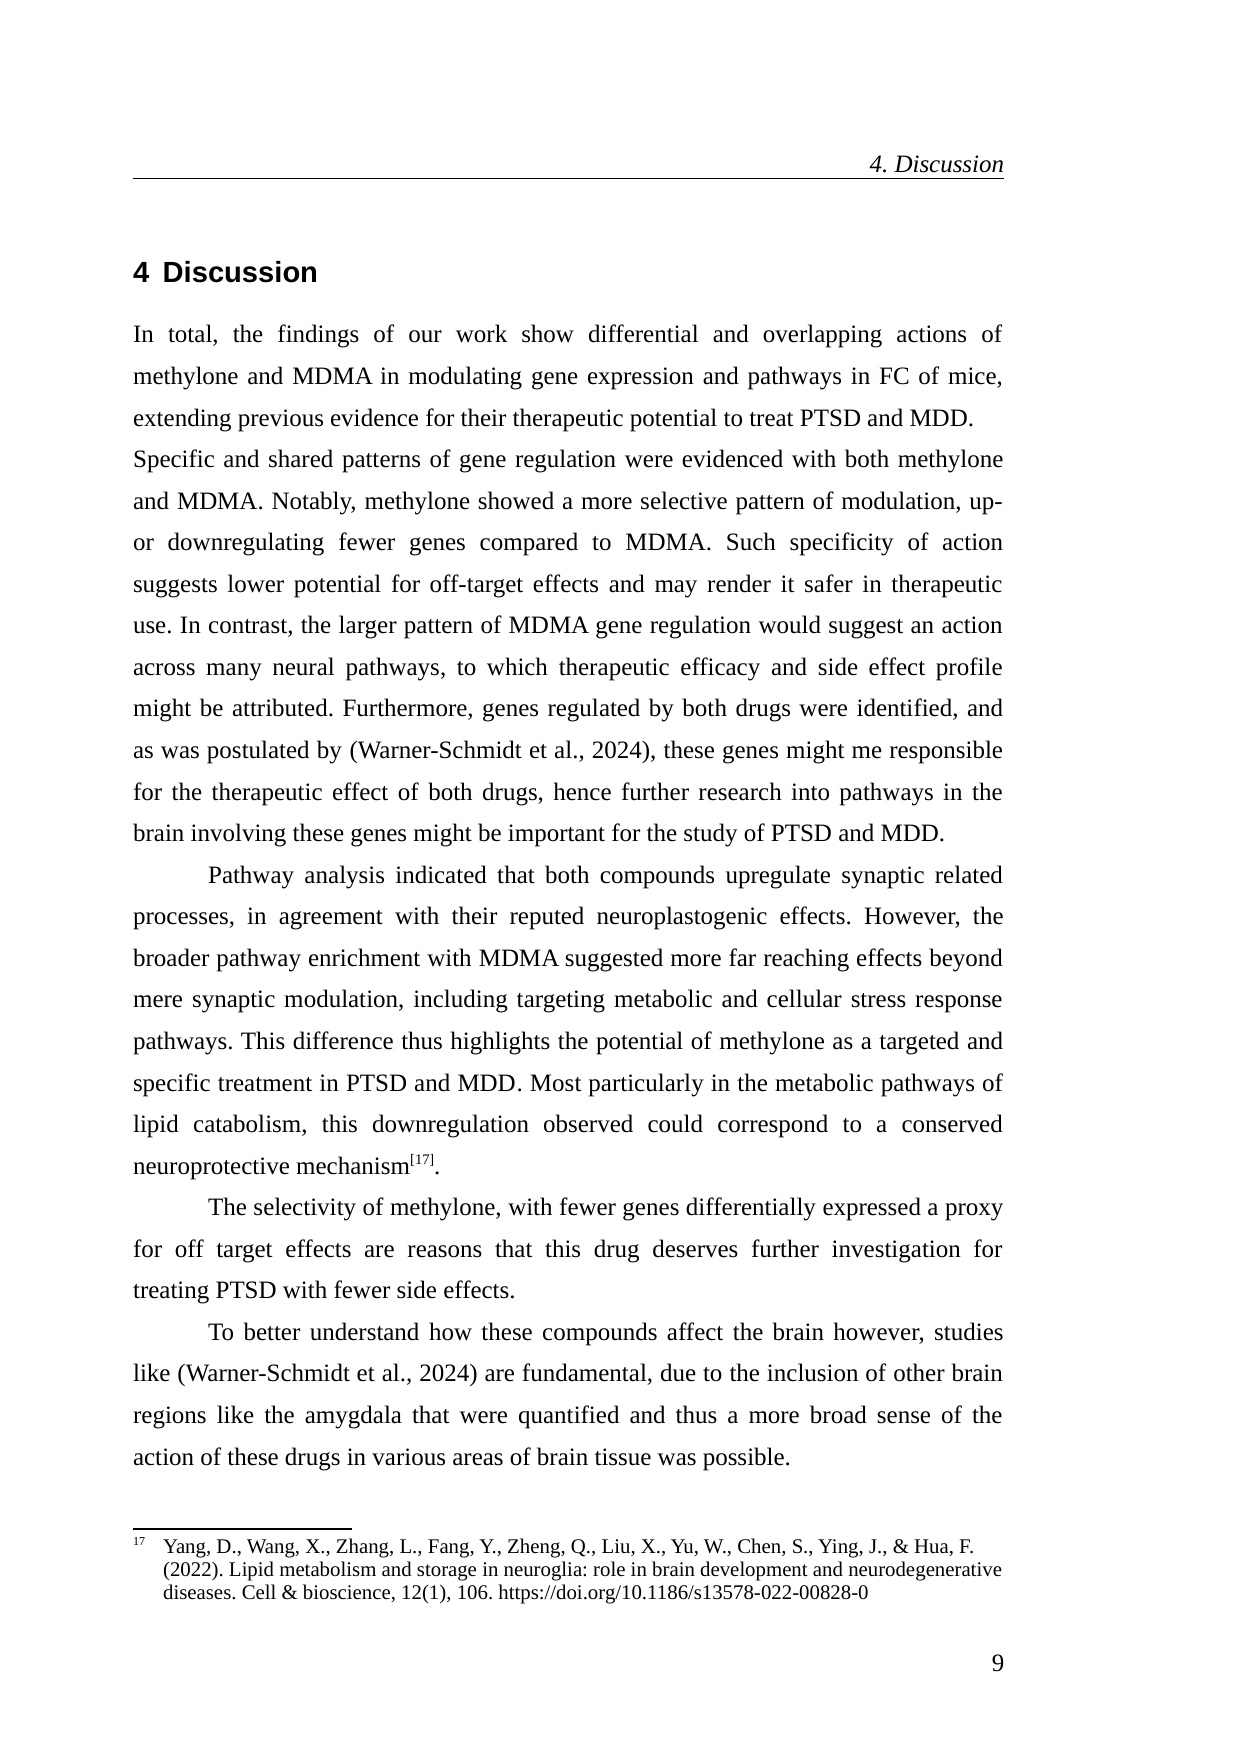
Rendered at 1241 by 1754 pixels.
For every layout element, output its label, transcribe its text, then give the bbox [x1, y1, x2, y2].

text Yang, D., Wang, X., Zhang, L., Fang, Y., Zheng, Q., Liu, X., Yu, W., Chen, S., Ying, J., & Hua, F. (2022). Lipid metabolism and storage in neuroglia: role in brain development and neurodegenerative diseases. Cell & bioscience, 12(1), 106. https://doi.org/10.1186/s13578-022-00828-0 [133, 1534, 1004, 1604]
subtitle Discussion [133, 256, 1004, 288]
text To better understand how these compounds affect the brain however, studies like (Warner-Schmidt et al., 2024) are fundamental, due to the inclusion of other brain regions like the amygdala that were quantified and thus a more broad sense of the action of these drugs in various areas of brain tissue was possible. [133, 1318, 1004, 1470]
text Pathway analysis indicated that both compounds upregulate synaptic related processes, in agreement with their reputed neuroplastogenic effects. However, the broader pathway enrichment with MDMA suggested more far reaching effects beyond mere synaptic modulation, including targeting metabolic and cellular stress response pathways. This difference thus highlights the potential of methylone as a targeted and specific treatment in PTSD and MDD. Most particularly in the metabolic pathways of lipid catabolism, this downregulation observed could correspond to a conserved neuroprotective mechanism[]. [133, 861, 1004, 1179]
text In total, the findings of our work show differential and overlapping actions of methylone and MDMA in modulating gene expression and pathways in FC of mice, extending previous evidence for their therapeutic potential to treat PTSD and MDD. Specific and shared patterns of gene regulation were evidenced with both methylone and MDMA. Notably, methylone showed a more selective pattern of modulation, up- or downregulating fewer genes compared to MDMA. Such specificity of action suggests lower potential for off-target effects and may render it safer in therapeutic use. In contrast, the larger pattern of MDMA gene regulation would suggest an action across many neural pathways, to which therapeutic efficacy and side effect profile might be attributed. Furthermore, genes regulated by both drugs were identified, and as was postulated by (Warner-Schmidt et al., 2024), these genes might me responsible for the therapeutic effect of both drugs, hence further research into pathways in the brain involving these genes might be important for the study of PTSD and MDD. [133, 321, 1004, 847]
text The selectivity of methylone, with fewer genes differentially expressed a proxy for off target effects are reasons that this drug deserves further investigation for treating PTSD with fewer side effects. [133, 1193, 1004, 1304]
